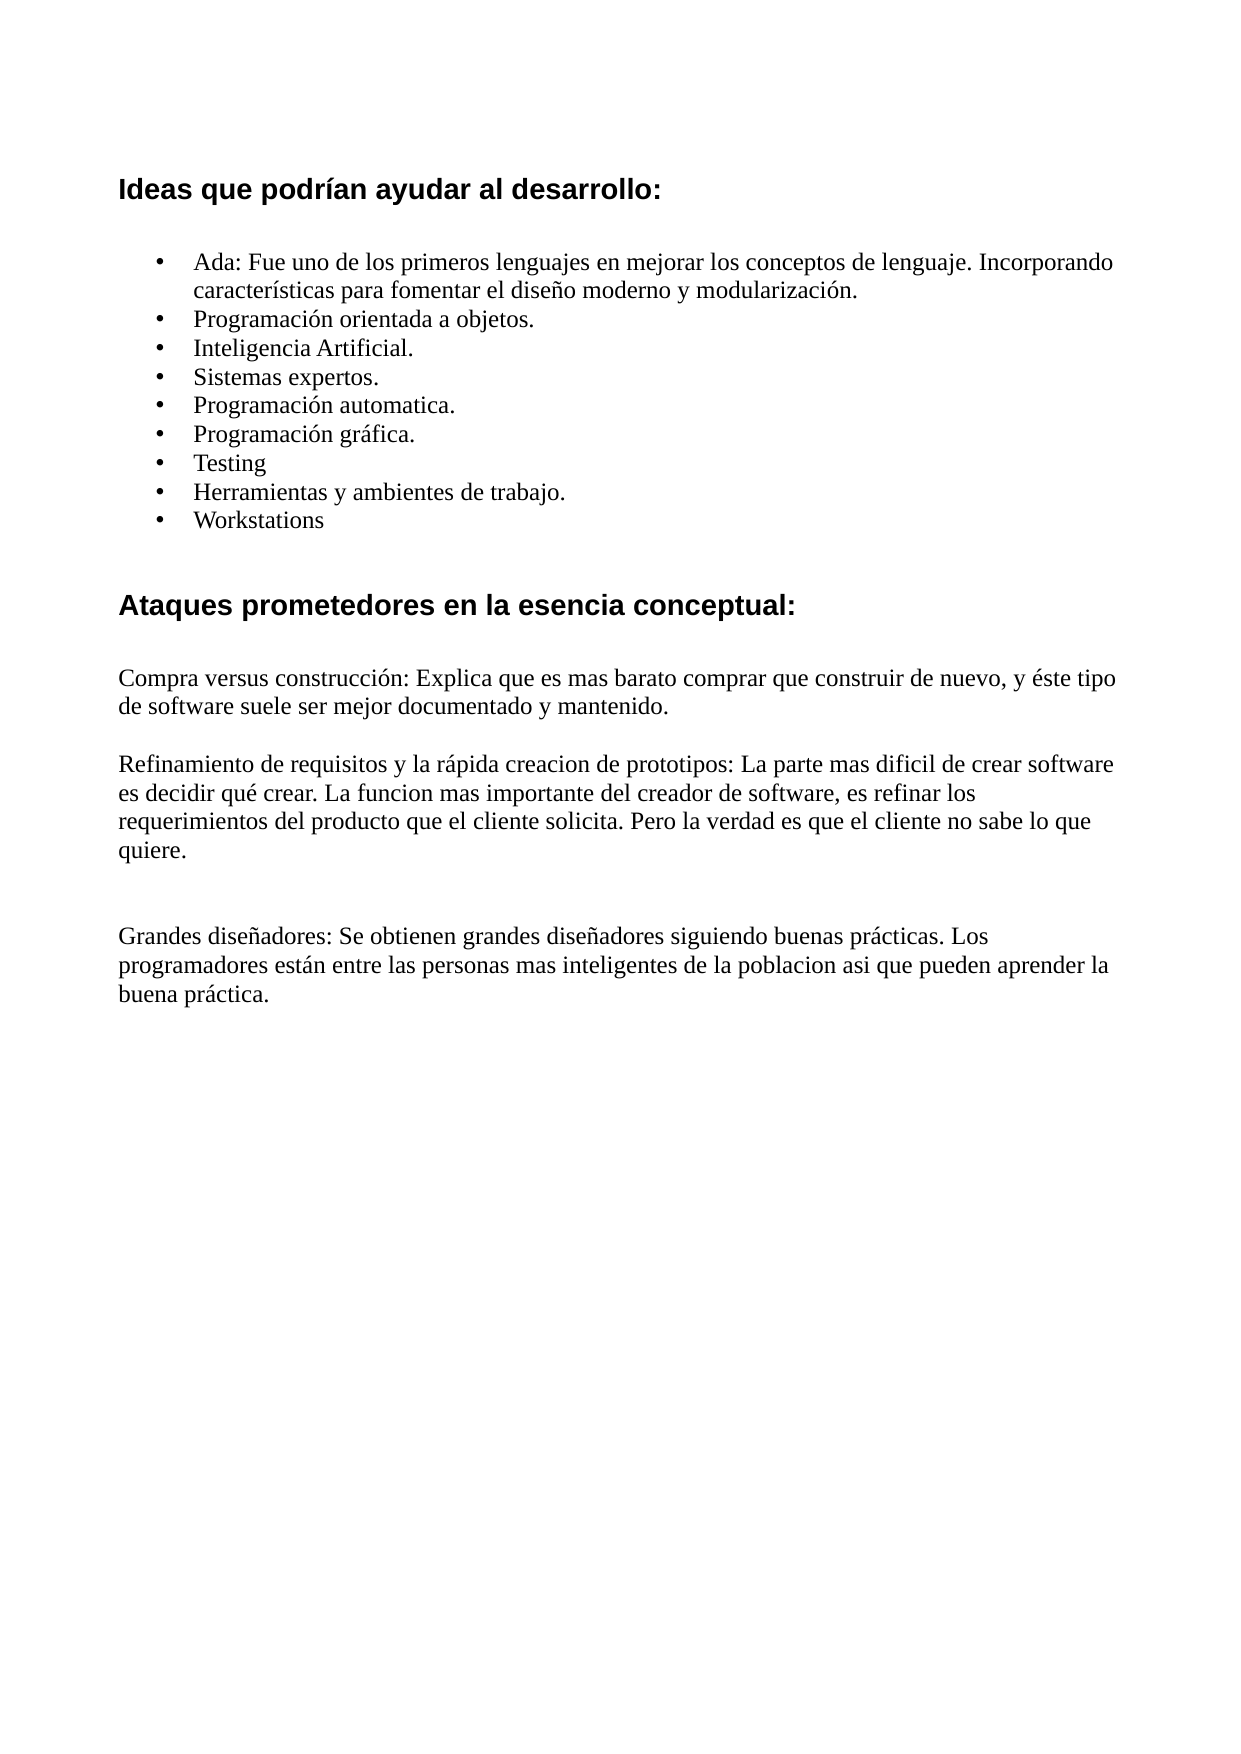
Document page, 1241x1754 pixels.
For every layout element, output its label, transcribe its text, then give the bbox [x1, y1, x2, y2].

text Compra versus construcción: Explica que es mas barato comprar que construir de nuevo, y éste tipo de software suele ser mejor documentado y mantenido. [118, 663, 1122, 720]
list Testing [156, 448, 1122, 477]
subtitle Ataques prometedores en la esencia conceptual: [118, 588, 1122, 621]
list Programación automatica. [156, 390, 1122, 419]
list Ada: Fue uno de los primeros lenguajes en mejorar los conceptos de lenguaje. Incorporando características para fomentar el diseño moderno y modularización. [156, 247, 1122, 304]
list Workstations [156, 505, 1122, 534]
text Refinamiento de requisitos y la rápida creacion de prototipos: La parte mas dificil de crear software es decidir qué crear. La funcion mas importante del creador de software, es refinar los requerimientos del producto que el cliente solicita. Pero la verdad es que el cliente no sabe lo que quiere. [118, 749, 1122, 864]
text Grandes diseñadores: Se obtienen grandes diseñadores siguiendo buenas prácticas. Los programadores están entre las personas mas inteligentes de la poblacion asi que pueden aprender la buena práctica. [118, 921, 1122, 1008]
list Inteligencia Artificial. [156, 333, 1122, 362]
list Programación gráfica. [156, 419, 1122, 448]
list Sistemas expertos. [156, 362, 1122, 390]
subtitle Ideas que podrían ayudar al desarrollo: [118, 172, 1122, 205]
list Herramientas y ambientes de trabajo. [156, 477, 1122, 505]
list Programación orientada a objetos. [156, 304, 1122, 333]
